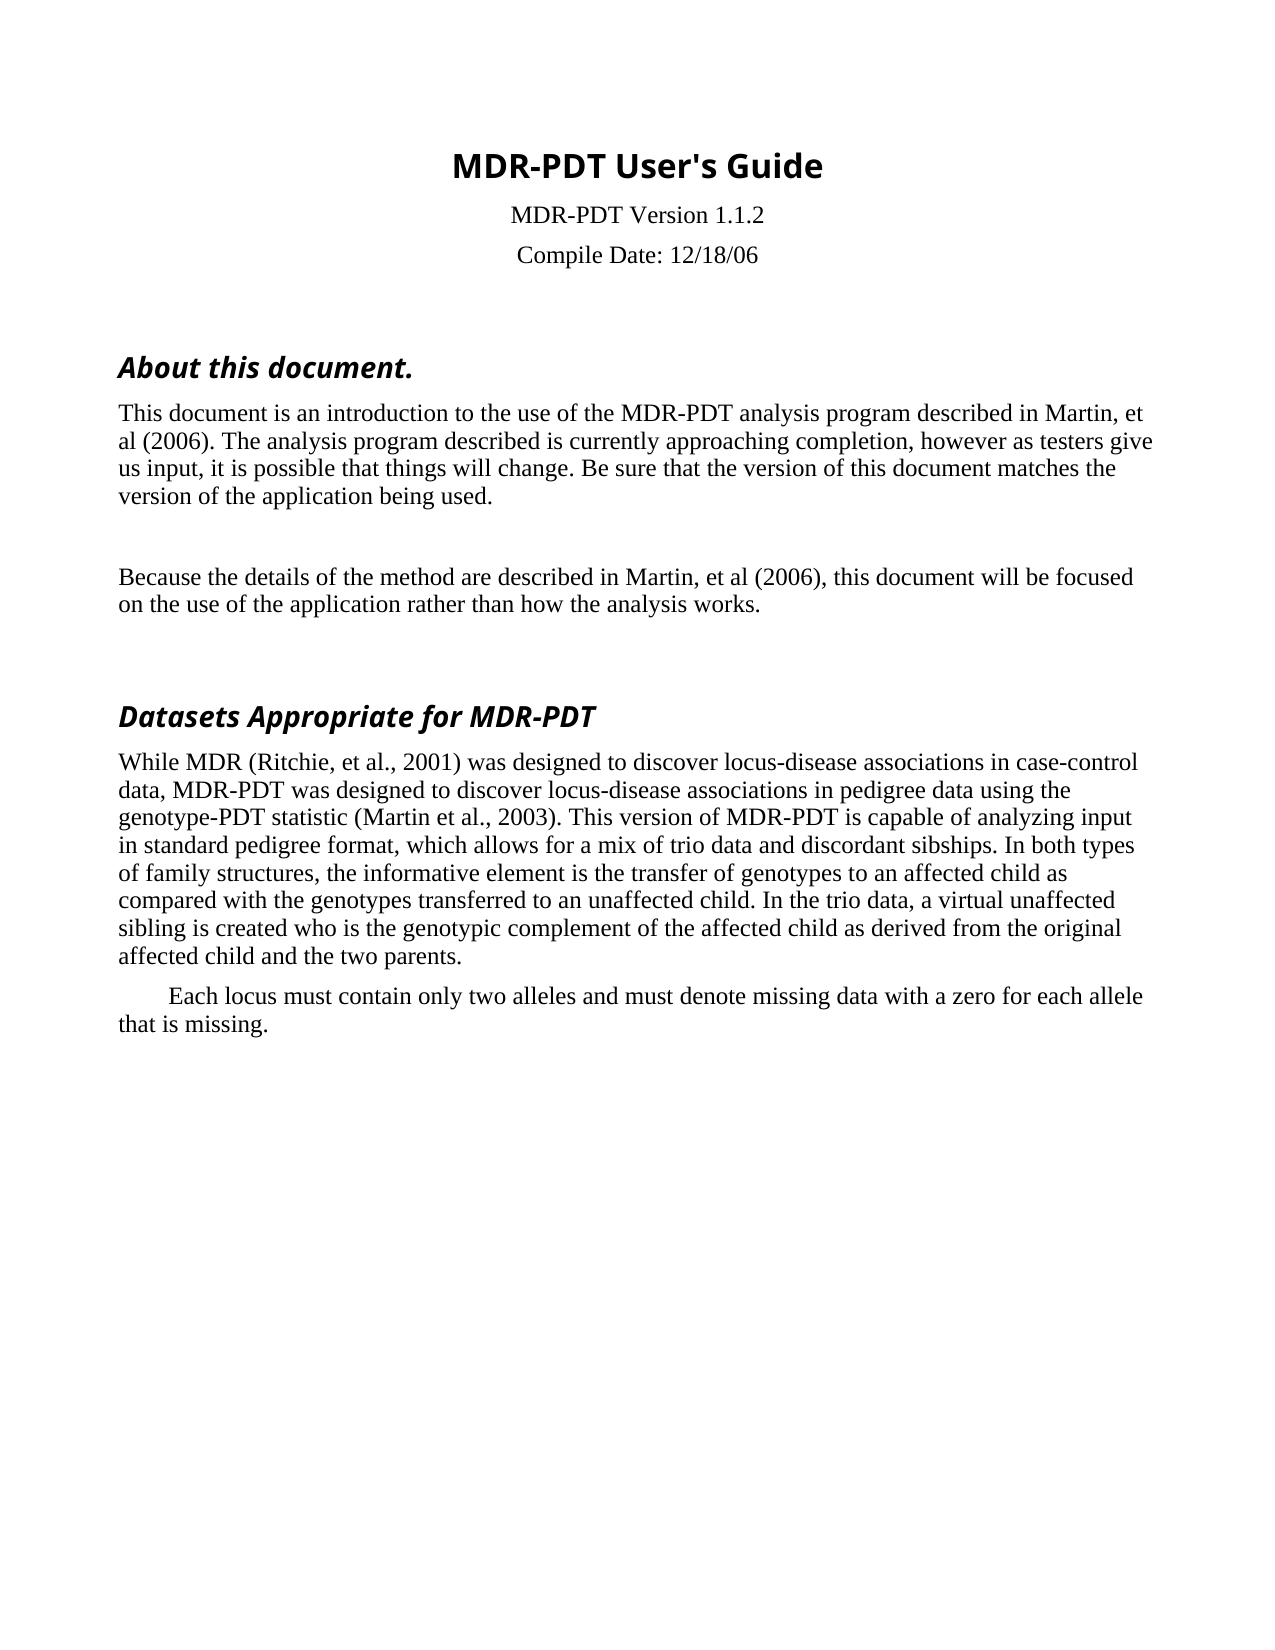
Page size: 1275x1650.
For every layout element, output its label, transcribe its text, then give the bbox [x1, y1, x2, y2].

text Because the details of the method are described in Martin, et al (2006), this document will be focused on the use of the application rather than how the analysis works. [118, 563, 1157, 618]
text This document is an introduction to the use of the MDR-PDT analysis program described in Martin, et al (2006). The analysis program described is currently approaching completion, however as testers give us input, it is possible that things will change. Be sure that the version of this document matches the version of the application being used. [118, 399, 1157, 510]
text Compile Date: 12/18/06 [118, 242, 1157, 269]
subtitle Datasets Appropriate for MDR-PDT [118, 696, 1157, 736]
text Each locus must contain only two alleles and must denote missing data with a zero for each allele that is missing. [118, 982, 1157, 1038]
subtitle About this document. [118, 347, 1157, 387]
text MDR-PDT Version 1.1.2 [118, 201, 1157, 229]
text While MDR (Ritchie, et al., 2001) was designed to discover locus-disease associations in case-control data, MDR-PDT was designed to discover locus-disease associations in pedigree data using the genotype-PDT statistic (Martin et al., 2003). This version of MDR-PDT is capable of analyzing input in standard pedigree format, which allows for a mix of trio data and discordant sibships. In both types of family structures, the informative element is the transfer of genotypes to an affected child as compared with the genotypes transferred to an unaffected child. In the trio data, a virtual unaffected sibling is created who is the genotypic complement of the affected child as derived from the original affected child and the two parents. [118, 748, 1157, 970]
subtitle MDR-PDT User's Guide [118, 143, 1157, 189]
